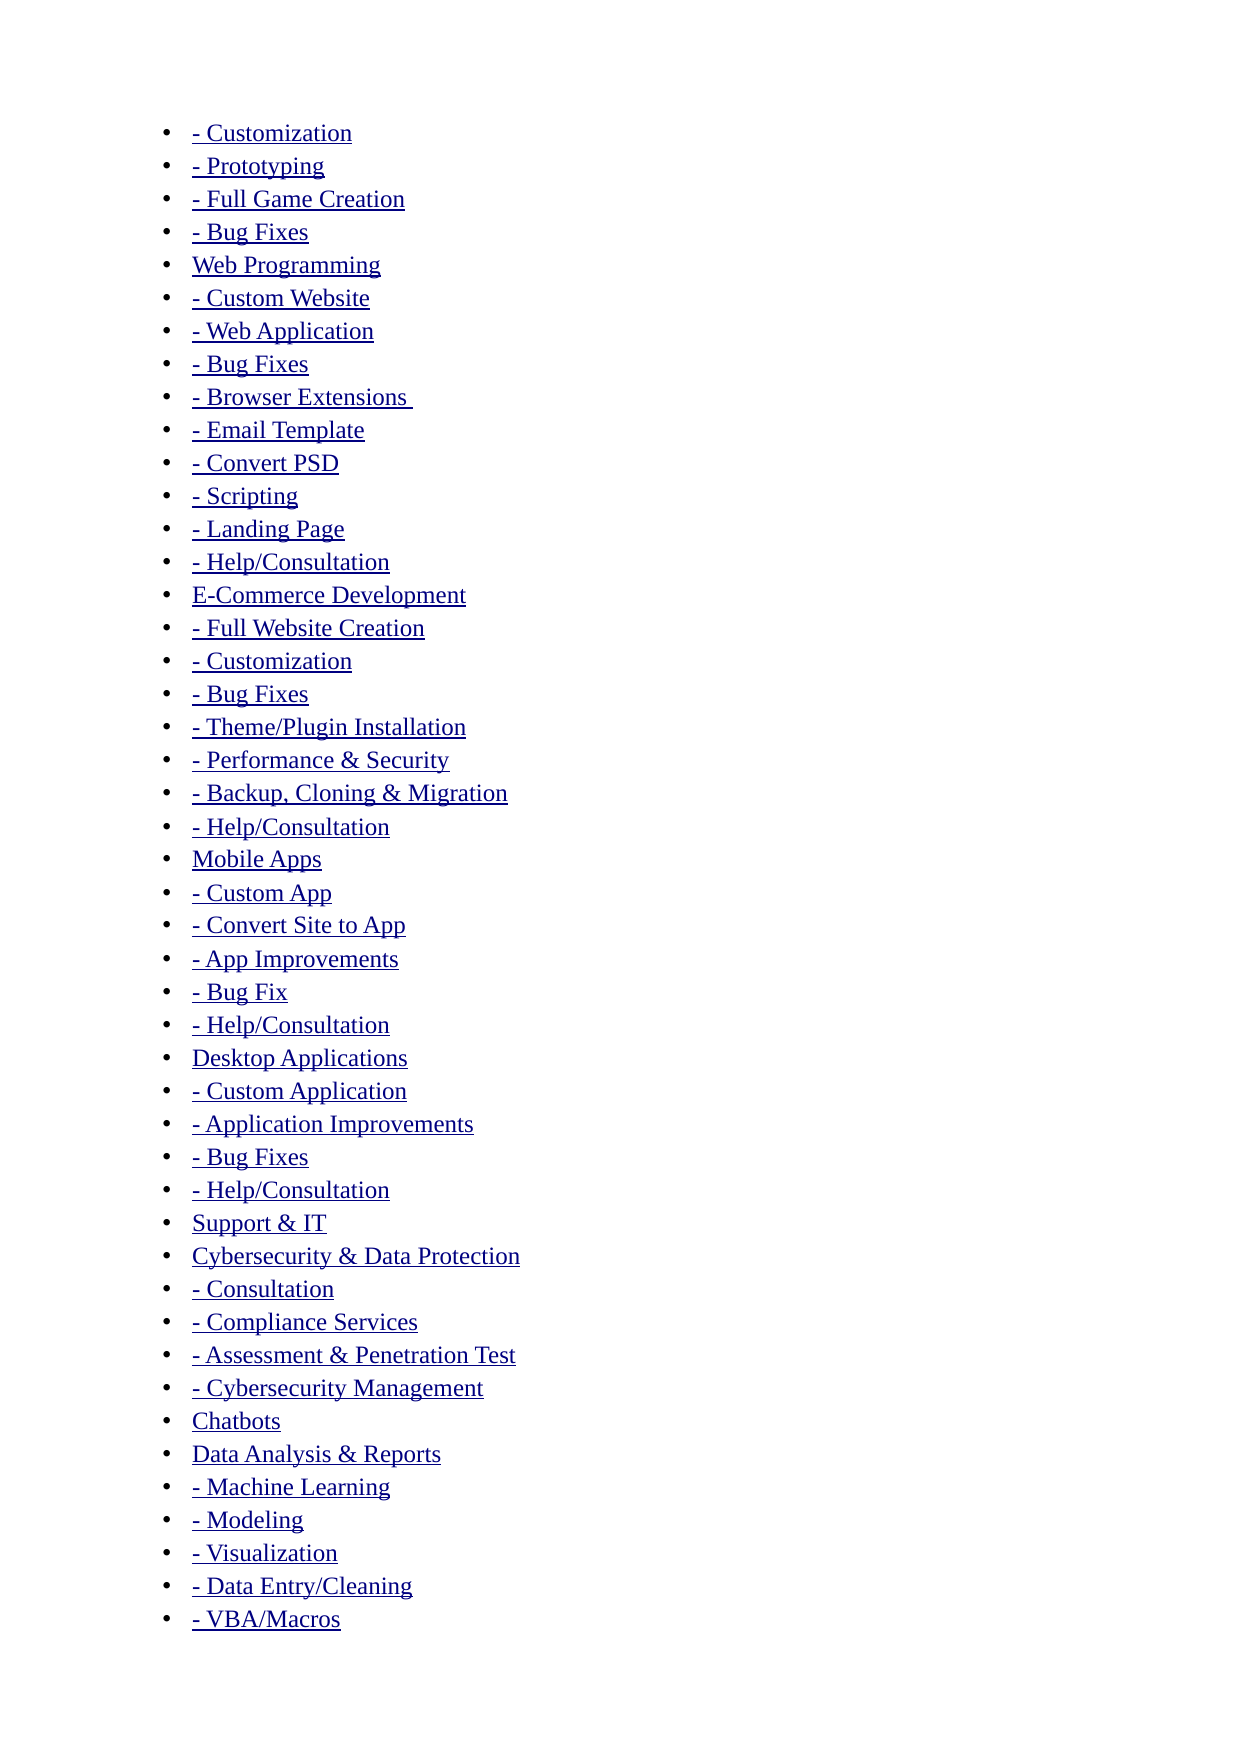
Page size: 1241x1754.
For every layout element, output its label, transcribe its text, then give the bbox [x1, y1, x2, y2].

list Data Analysis & Reports [162, 1439, 1122, 1468]
list - Custom Application [162, 1076, 1122, 1104]
list Mobile Apps [162, 844, 1122, 873]
list - Help/Consultation [162, 812, 1122, 840]
list - Bug Fixes [162, 1142, 1122, 1171]
list Desktop Applications [162, 1043, 1122, 1071]
list - Browser Extensions [162, 382, 1122, 411]
list - VBA/Macros [162, 1604, 1122, 1633]
list - Prototyping [162, 151, 1122, 180]
list - Email Template [162, 415, 1122, 444]
list - Custom Website [162, 283, 1122, 312]
list - Custom App [162, 878, 1122, 906]
list - Convert Site to App [162, 911, 1122, 939]
list - Backup, Cloning & Migration [162, 778, 1122, 807]
list - App Improvements [162, 944, 1122, 972]
list - Convert PSD [162, 448, 1122, 477]
list - Full Game Creation [162, 184, 1122, 213]
list - Help/Consultation [162, 1175, 1122, 1203]
list - Application Improvements [162, 1109, 1122, 1137]
list - Landing Page [162, 514, 1122, 543]
list - Customization [162, 118, 1122, 147]
list - Consultation [162, 1274, 1122, 1303]
list - Help/Consultation [162, 547, 1122, 576]
list - Bug Fixes [162, 349, 1122, 378]
list - Assessment & Penetration Test [162, 1340, 1122, 1369]
list - Bug Fix [162, 977, 1122, 1005]
list Cybersecurity & Data Protection [162, 1241, 1122, 1269]
list - Web Application [162, 316, 1122, 345]
list - Bug Fixes [162, 679, 1122, 708]
list - Visualization [162, 1538, 1122, 1567]
list - Customization [162, 646, 1122, 675]
list Support & IT [162, 1208, 1122, 1237]
list - Bug Fixes [162, 217, 1122, 246]
list - Modeling [162, 1505, 1122, 1534]
list - Machine Learning [162, 1472, 1122, 1501]
list - Help/Consultation [162, 1010, 1122, 1038]
list - Theme/Plugin Installation [162, 712, 1122, 741]
list - Compliance Services [162, 1307, 1122, 1336]
list Web Programming [162, 250, 1122, 279]
list - Full Website Creation [162, 613, 1122, 642]
list - Data Entry/Cleaning [162, 1571, 1122, 1600]
list - Scripting [162, 481, 1122, 510]
list - Cybersecurity Management [162, 1373, 1122, 1402]
list E-Commerce Development [162, 580, 1122, 609]
list Chatbots [162, 1406, 1122, 1435]
list - Performance & Security [162, 746, 1122, 774]
